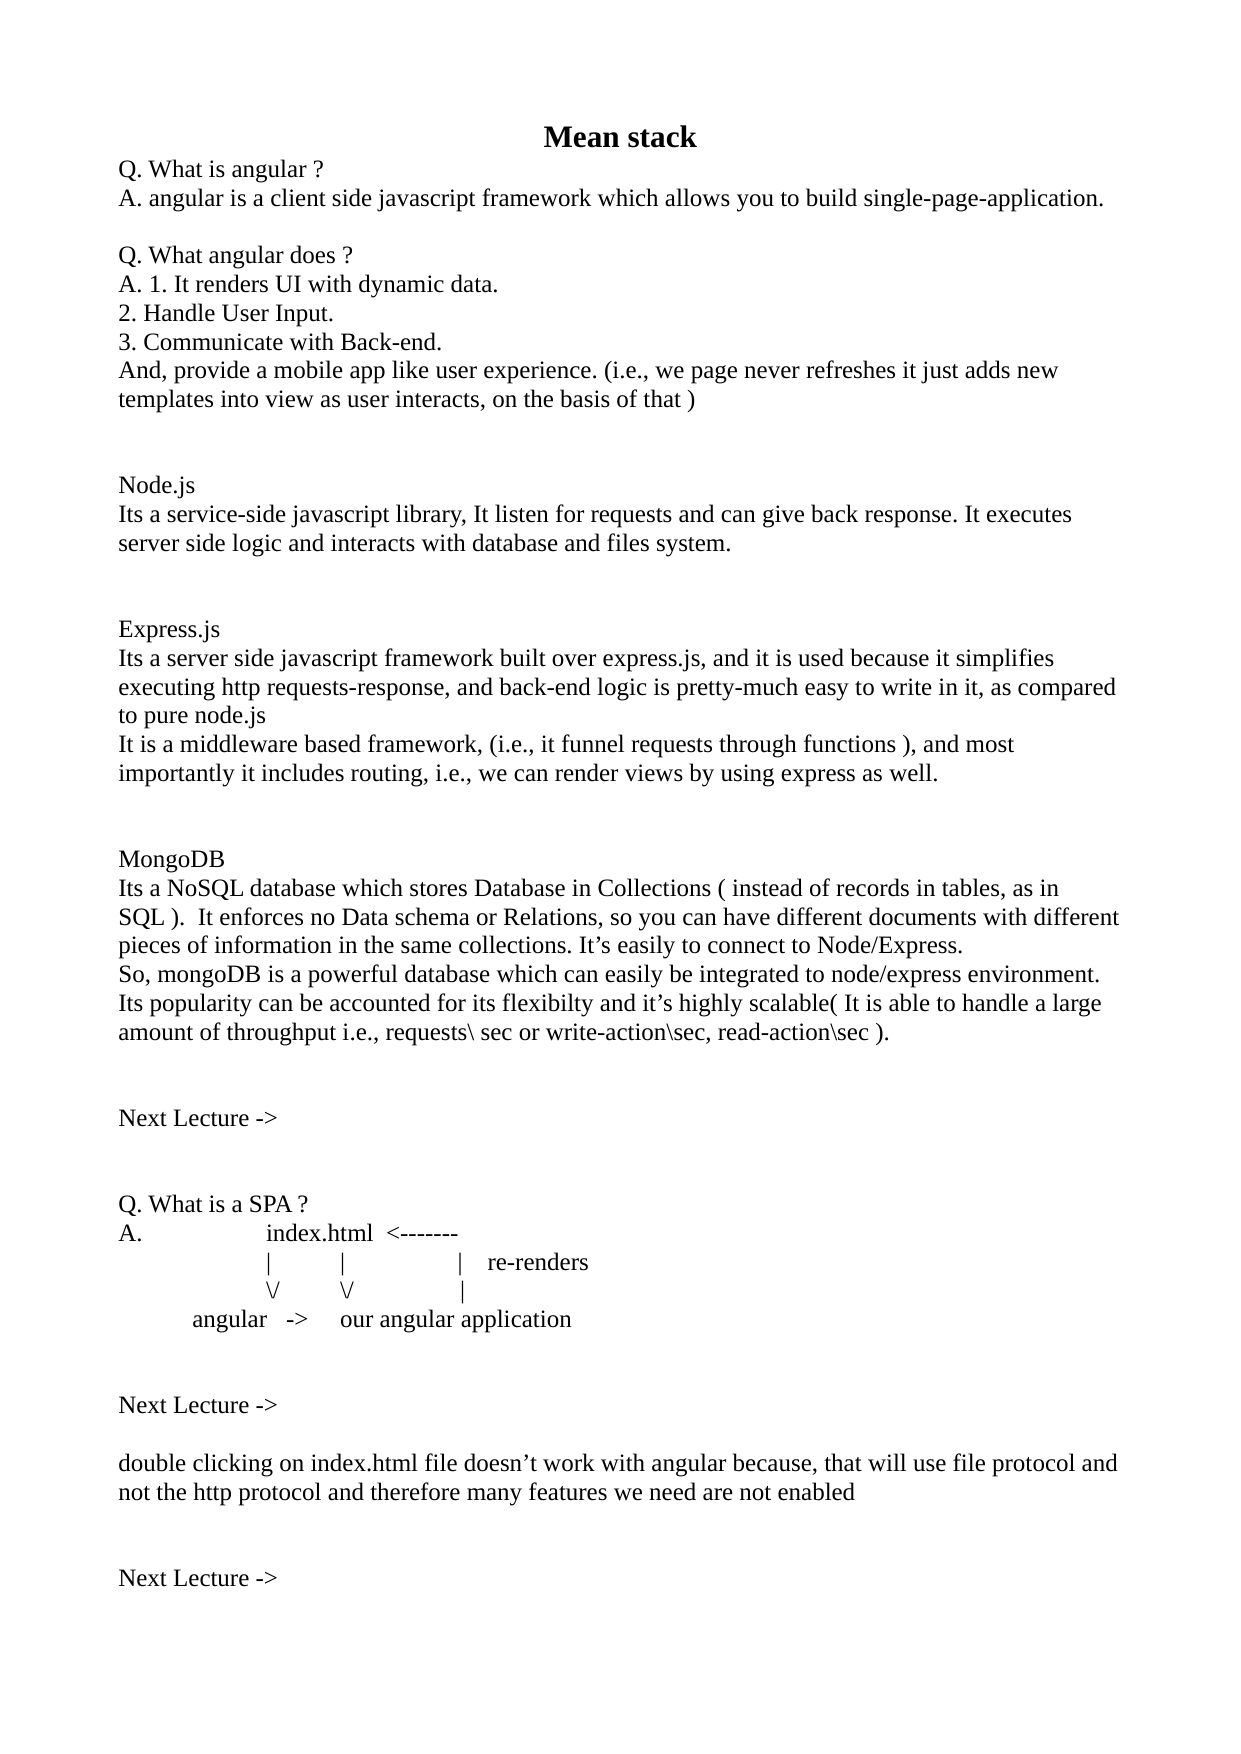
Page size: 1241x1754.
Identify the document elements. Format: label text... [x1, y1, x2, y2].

text A. index.html <------- [118, 1218, 1122, 1247]
text Its a service-side javascript library, It listen for requests and can give back response. It executes server side logic and interacts with database and files system. [118, 499, 1122, 557]
text A. angular is a client side javascript framework which allows you to build single-page-application. [118, 183, 1122, 212]
text Next Lecture -> [118, 1563, 1122, 1592]
text Node.js [118, 470, 1122, 499]
text Its a NoSQL database which stores Database in Collections ( instead of records in tables, as in SQL ). It enforces no Data schema or Relations, so you can have different documents with different pieces of information in the same collections. It’s easily to connect to Node/Express. [118, 873, 1122, 959]
text It is a middleware based framework, (i.e., it funnel requests through functions ), and most importantly it includes routing, i.e., we can render views by using express as well. [118, 729, 1122, 787]
text MongoDB [118, 844, 1122, 873]
text 2. Handle User Input. [118, 298, 1122, 327]
text A. 1. It renders UI with dynamic data. [118, 269, 1122, 298]
text Mean stack [118, 118, 1122, 154]
text double clicking on index.html file doesn’t work with angular because, that will use file protocol and not the http protocol and therefore many features we need are not enabled [118, 1448, 1122, 1505]
text angular -> our angular application [118, 1304, 1122, 1333]
text Next Lecture -> [118, 1390, 1122, 1419]
text Its a server side javascript framework built over express.js, and it is used because it simplifies executing http requests-response, and back-end logic is pretty-much easy to write in it, as compared to pure node.js [118, 643, 1122, 729]
text So, mongoDB is a powerful database which can easily be integrated to node/express environment. Its popularity can be accounted for its flexibilty and it’s highly scalable( It is able to handle a large amount of throughput i.e., requests\ sec or write-action\sec, read-action\sec ). [118, 959, 1122, 1045]
text Q. What is angular ? [118, 154, 1122, 183]
text Q. What is a SPA ? [118, 1189, 1122, 1218]
text 3. Communicate with Back-end. [118, 327, 1122, 355]
text And, provide a mobile app like user experience. (i.e., we page never refreshes it just adds new templates into view as user interacts, on the basis of that ) [118, 355, 1122, 413]
text Q. What angular does ? [118, 240, 1122, 269]
text Express.js [118, 614, 1122, 643]
text \/ \/ | [118, 1275, 1122, 1304]
text | | | re-renders [118, 1247, 1122, 1275]
text Next Lecture -> [118, 1103, 1122, 1132]
